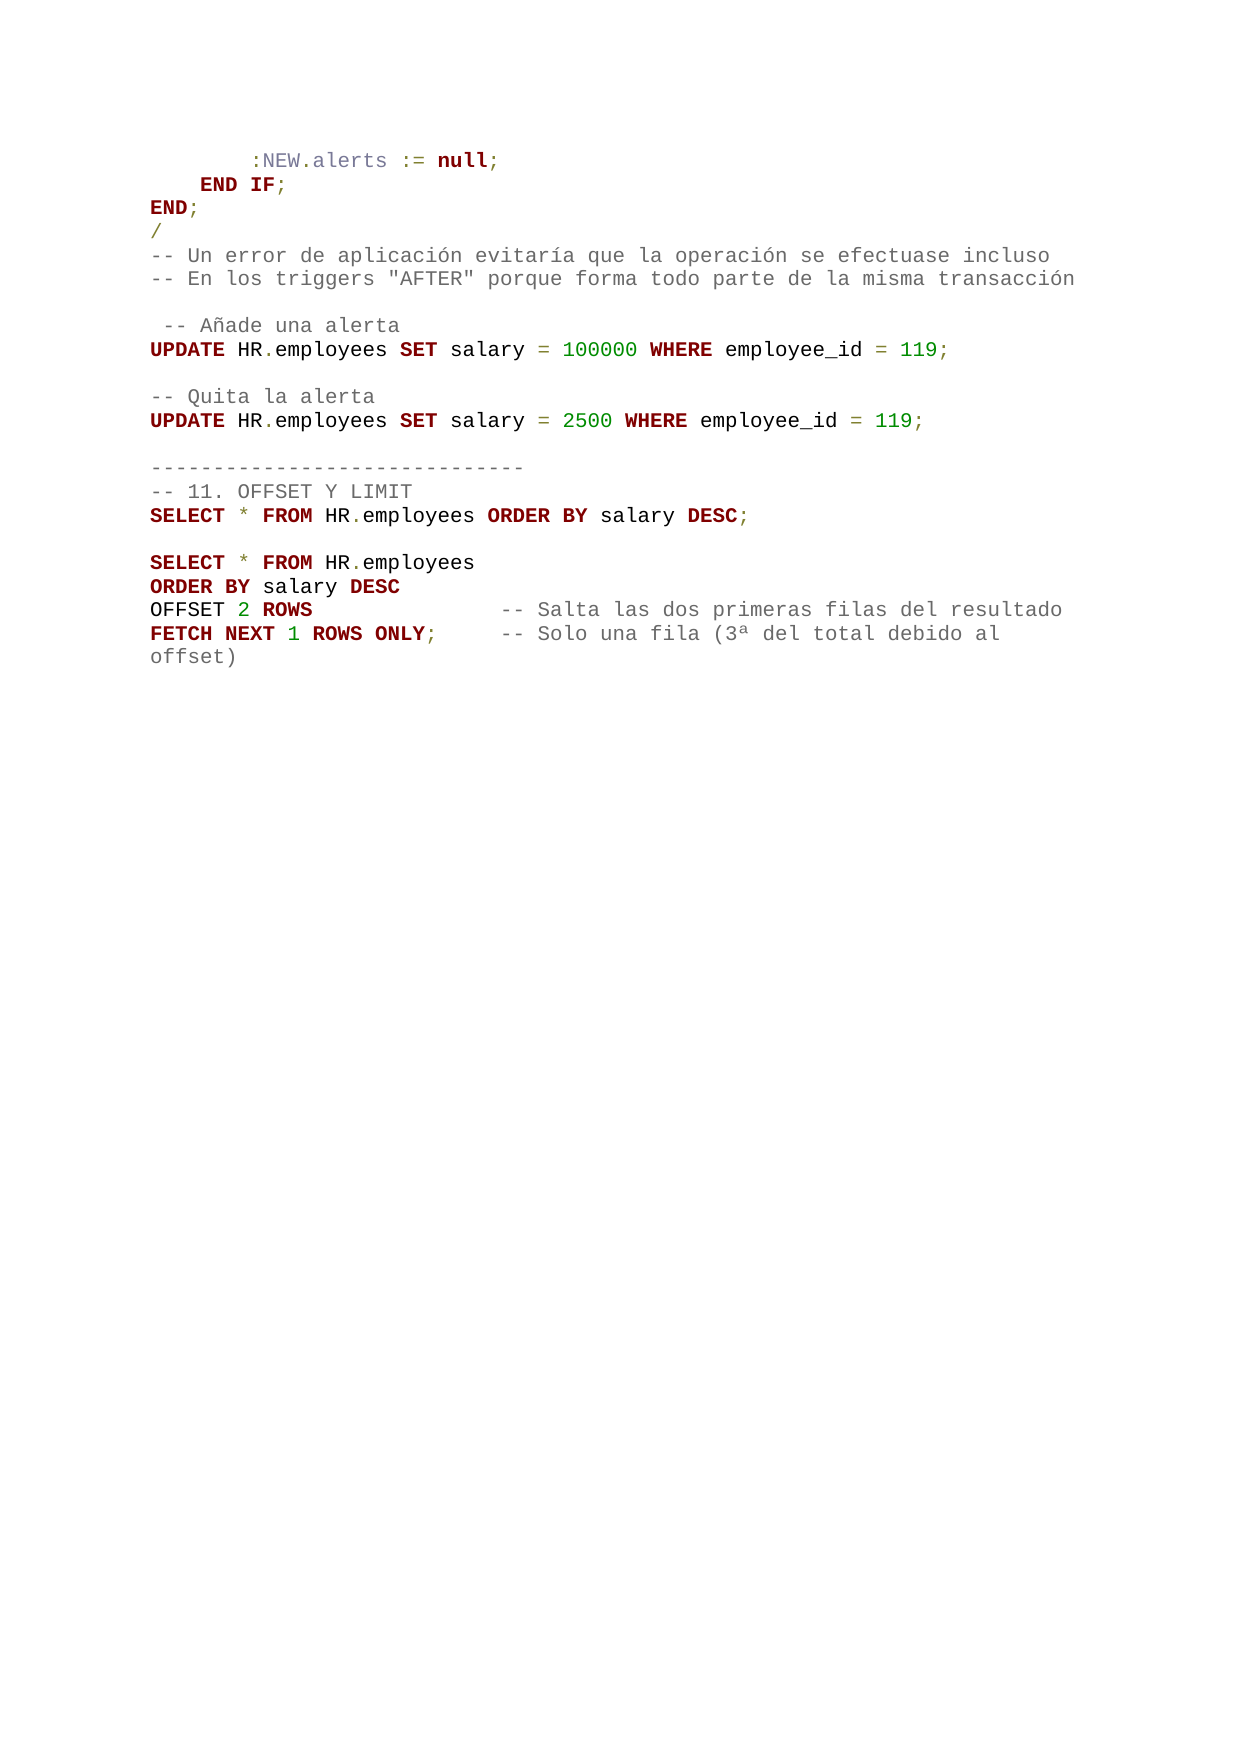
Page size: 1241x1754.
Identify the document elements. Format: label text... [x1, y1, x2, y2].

text ------------------------------ [150, 457, 1090, 481]
text OFFSET 2 ROWS -- Salta las dos primeras filas del resultado [150, 599, 1090, 623]
text SELECT * FROM HR.employees [150, 552, 1090, 576]
text -- Quita la alerta [150, 386, 1090, 410]
text -- En los triggers "AFTER" porque forma todo parte de la misma transacción [150, 268, 1090, 292]
text SELECT * FROM HR.employees ORDER BY salary DESC; [150, 505, 1090, 528]
text FETCH NEXT 1 ROWS ONLY; -- Solo una fila (3ª del total debido al offset) [150, 623, 1090, 670]
text / [150, 221, 1090, 244]
text END; [150, 197, 1090, 221]
text -- Añade una alerta [150, 316, 1090, 339]
text -- Un error de aplicación evitaría que la operación se efectuase incluso [150, 244, 1090, 268]
text END IF; [150, 174, 1090, 197]
text UPDATE HR.employees SET salary = 2500 WHERE employee_id = 119; [150, 410, 1090, 434]
text -- 11. OFFSET Y LIMIT [150, 481, 1090, 505]
text ORDER BY salary DESC [150, 576, 1090, 599]
text UPDATE HR.employees SET salary = 100000 WHERE employee_id = 119; [150, 339, 1090, 363]
text :NEW.alerts := null; [150, 150, 1090, 174]
